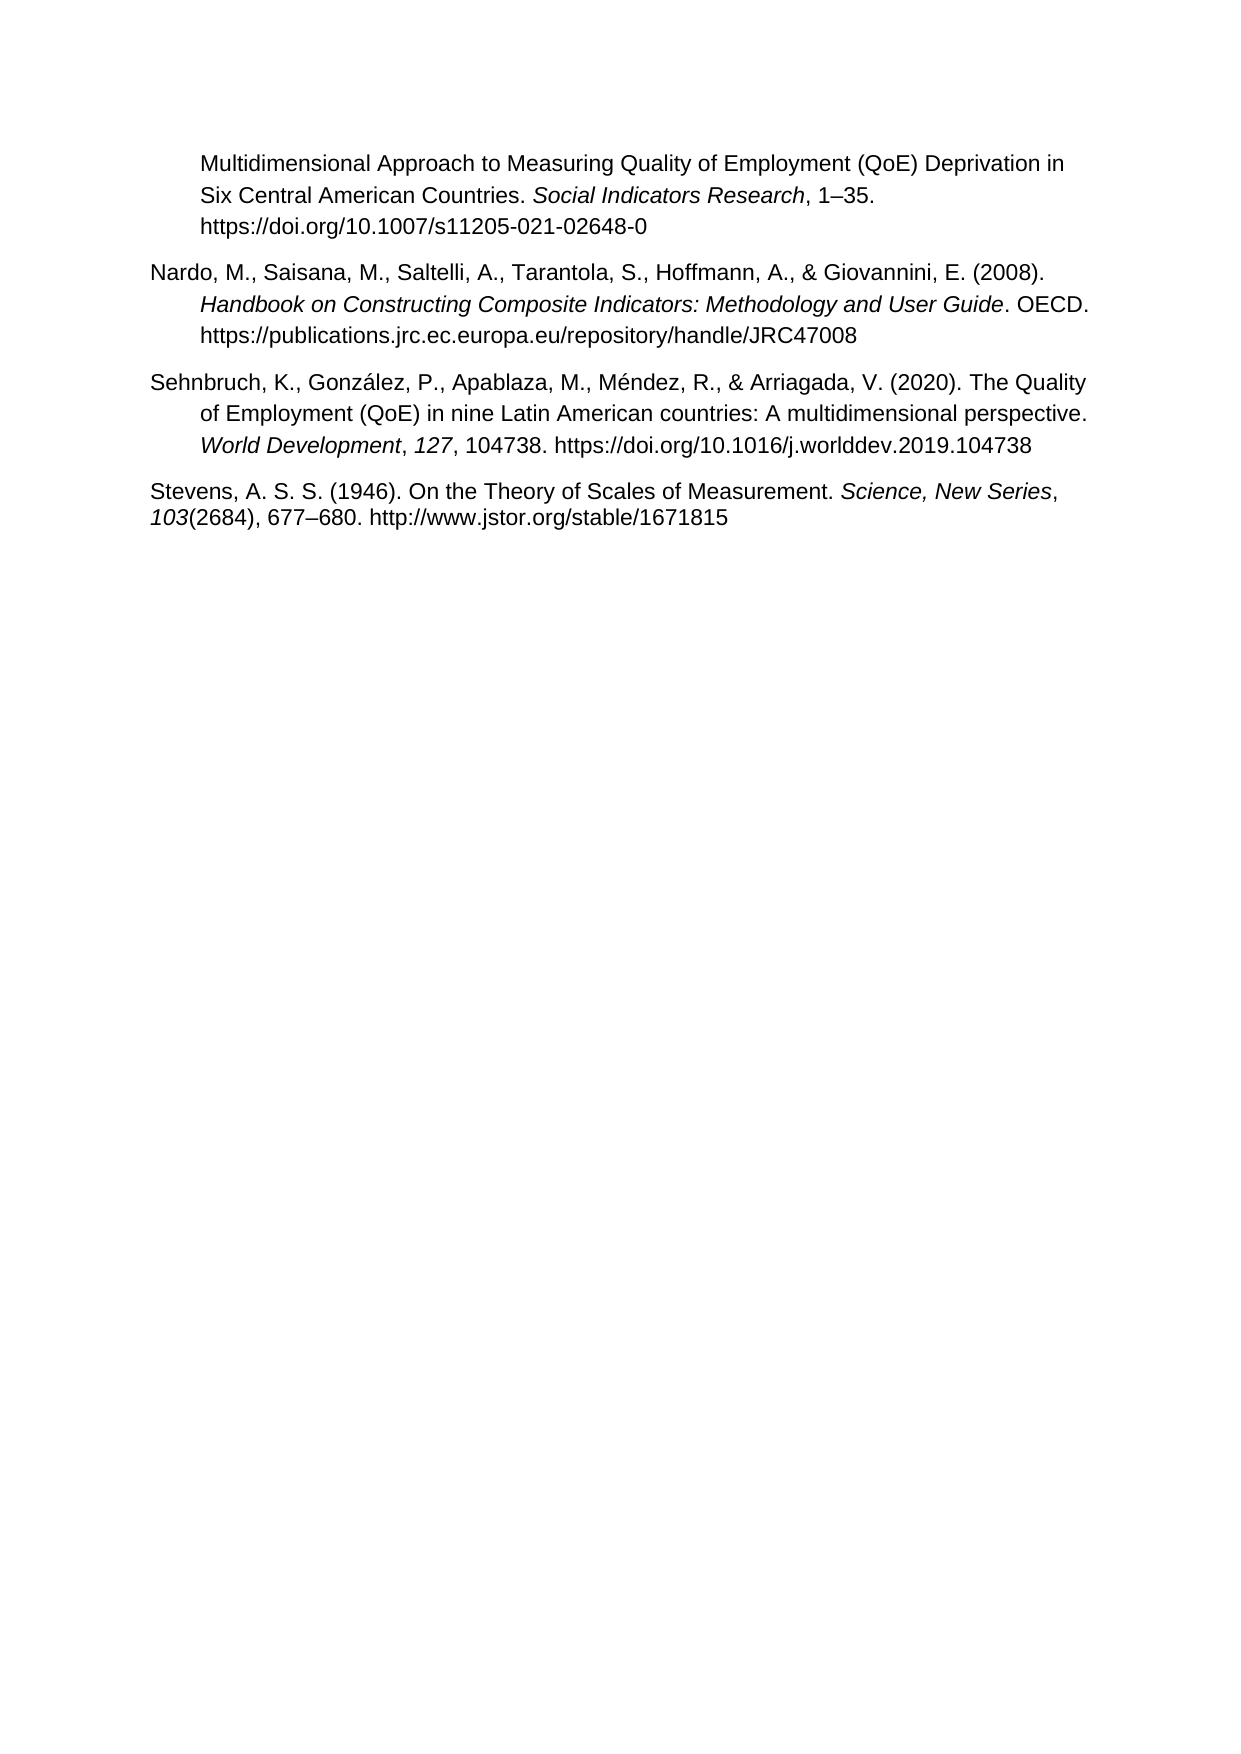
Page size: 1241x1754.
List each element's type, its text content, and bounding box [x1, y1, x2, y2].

text Sehnbruch, K., González, P., Apablaza, M., Méndez, R., & Arriagada, V. (2020). The Quality of Employment (QoE) in nine Latin American countries: A multidimensional perspective. World Development, 127, 104738. https://doi.org/10.1016/j.worlddev.2019.104738 [150, 368, 1090, 458]
text Nardo, M., Saisana, M., Saltelli, A., Tarantola, S., Hoffmann, A., & Giovannini, E. (2008). Handbook on Constructing Composite Indicators: Methodology and User Guide. OECD. https://publications.jrc.ec.europa.eu/repository/handle/JRC47008 [150, 259, 1090, 349]
text Stevens, A. S. S. (1946). On the Theory of Scales of Measurement. Science, New Series, 103(2684), 677–680. http://www.jstor.org/stable/1671815 [150, 478, 1090, 531]
text Multidimensional Approach to Measuring Quality of Employment (QoE) Deprivation in Six Central American Countries. Social Indicators Research, 1–35. https://doi.org/10.1007/s11205-021-02648-0 [150, 150, 1090, 239]
